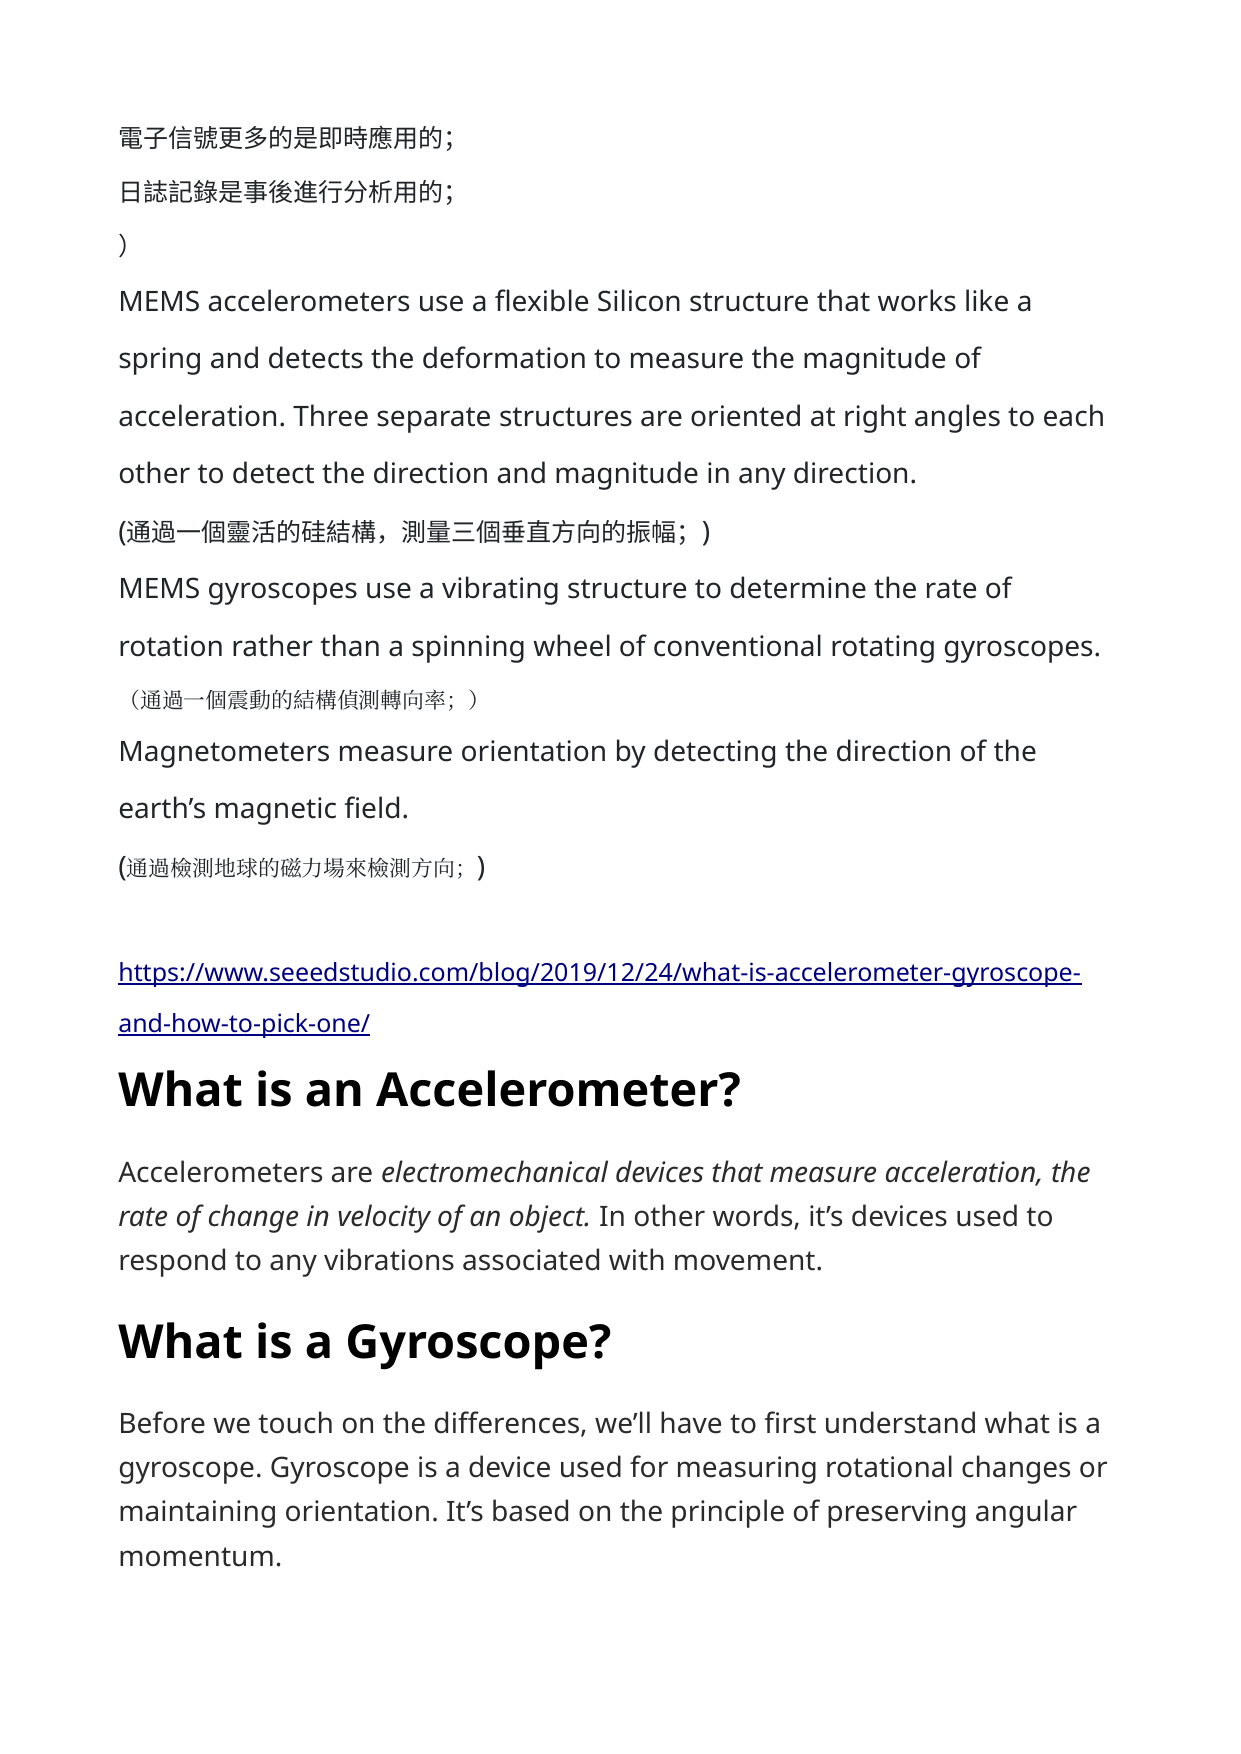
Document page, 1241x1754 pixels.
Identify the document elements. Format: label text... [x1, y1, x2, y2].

text MEMS gyroscopes use a vibrating structure to determine the rate of rotation rather than a spinning wheel of conventional rotating gyroscopes. [118, 569, 1122, 664]
text (通過一個靈活的硅結構，測量三個垂直方向的振幅；) [118, 511, 1122, 549]
text 電子信號更多的是即時應用的； [118, 118, 1122, 154]
text MEMS accelerometers use a flexible Silicon structure that works like a spring and detects the deformation to measure the magnitude of acceleration. Three separate structures are oriented at right angles to each other to detect the direction and magnitude in any direction. [118, 281, 1122, 492]
text ） [118, 227, 1122, 263]
text 日誌記錄是事後進行分析用的； [118, 172, 1122, 209]
text Accelerometers are electromechanical devices that measure acceleration, the rate of change in velocity of an object. In other words, it’s devices used to respond to any vibrations associated with movement. [118, 1152, 1122, 1279]
subtitle What is an Accelerometer? [118, 1057, 1122, 1120]
text Magnetometers measure orientation by detecting the direction of the earth’s magnetic field. [118, 731, 1122, 827]
subtitle What is a Gyroscope? [118, 1308, 1122, 1372]
text https://www.seeedstudio.com/blog/2019/12/24/what-is-accelerometer-gyroscope-and-how-to-pick-one/ [118, 954, 1122, 1039]
text （通過一個震動的結構偵測轉向率；） [118, 684, 1122, 715]
text Before we touch on the differences, we’ll have to first understand what is a gyroscope. Gyroscope is a device used for measuring rotational changes or maintaining orientation. It’s based on the principle of preserving angular momentum. [118, 1404, 1122, 1574]
text (通過檢測地球的磁力場來檢測方向；) [118, 846, 1122, 884]
